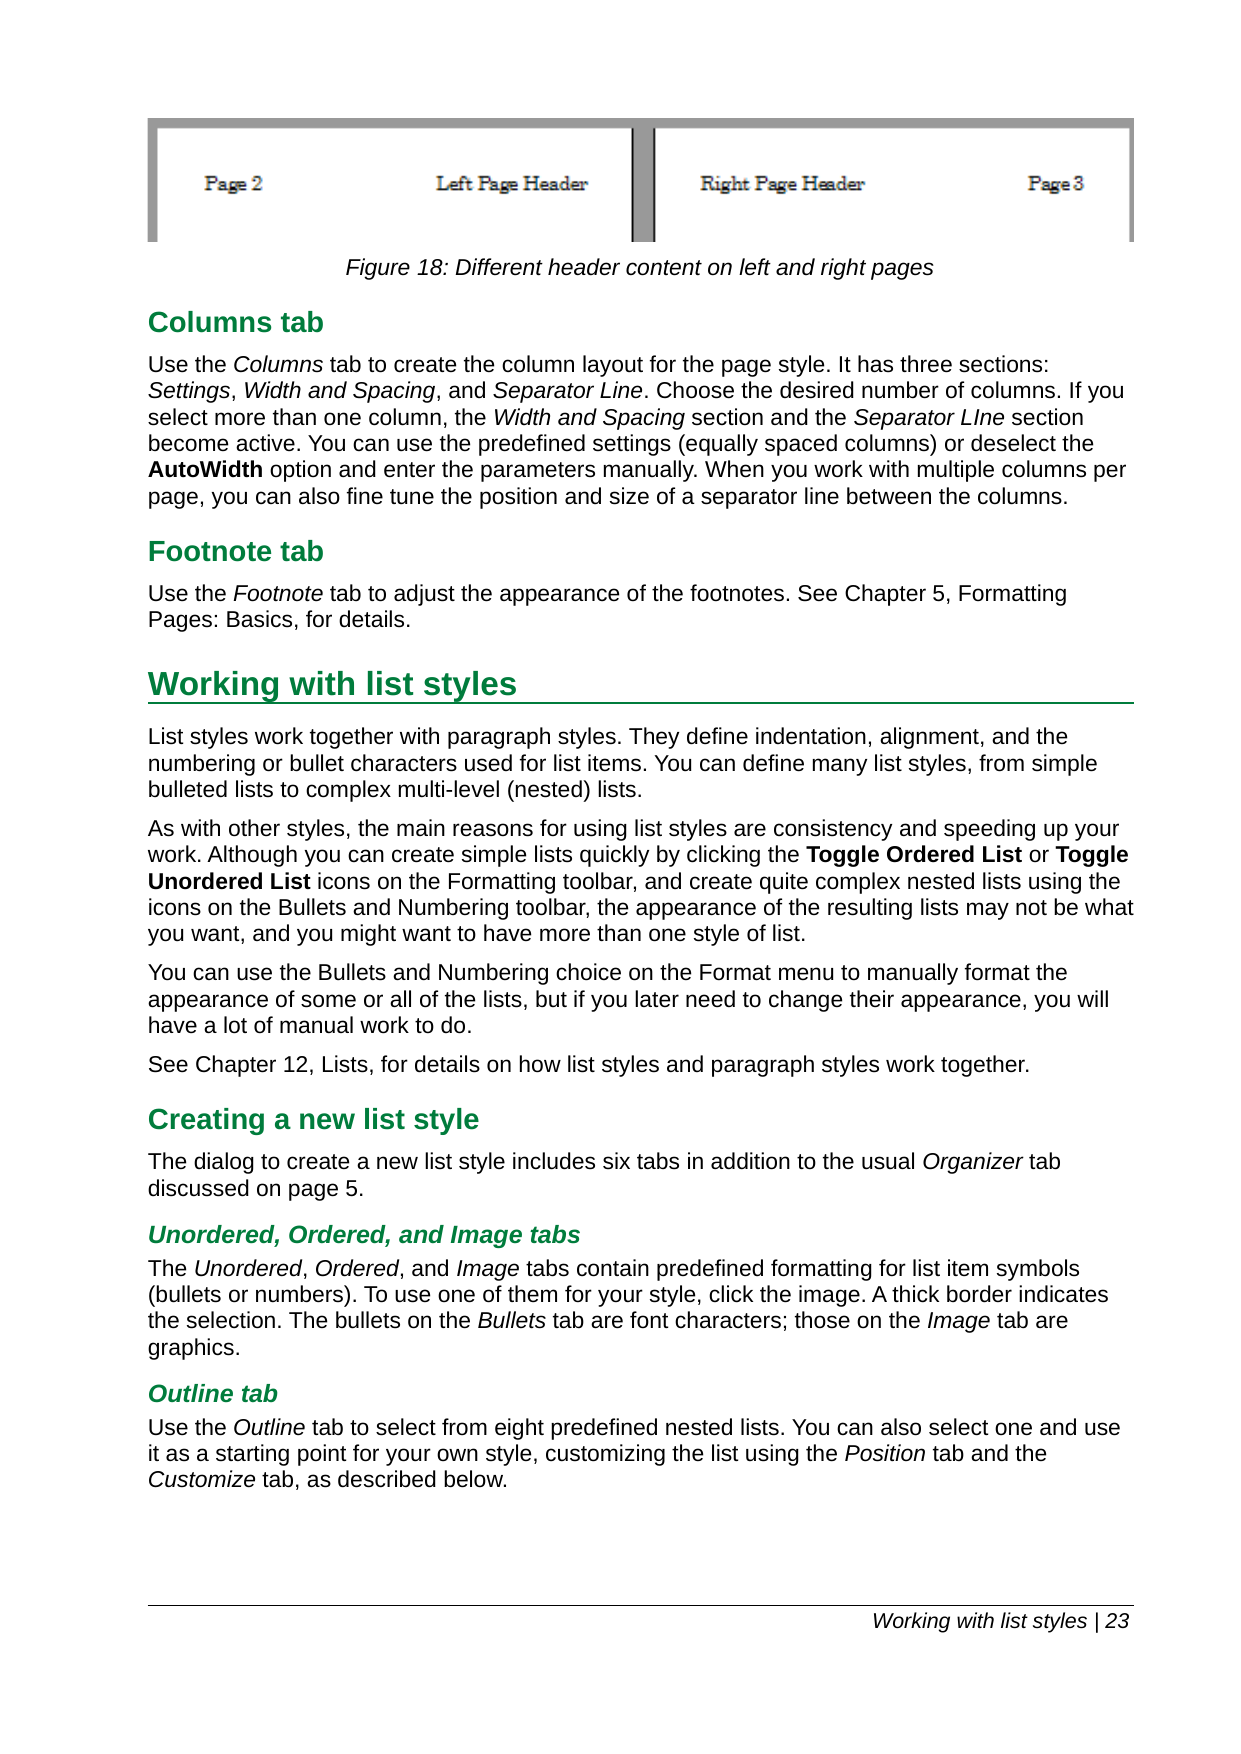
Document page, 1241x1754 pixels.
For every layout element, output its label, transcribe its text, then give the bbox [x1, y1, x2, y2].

text Use the Footnote tab to adjust the appearance of the footnotes. See Chapter 5, Formatting Pages: Basics, for details. [148, 580, 1134, 633]
text See Chapter 12, Lists, for details on how list styles and paragraph styles work together. [148, 1051, 1134, 1077]
text Use the Columns tab to create the column layout for the page style. It has three sections: Settings, Width and Spacing, and Separator Line. Choose the desired number of columns. If you select more than one column, the Width and Spacing section and the Separator LIne section become active. You can use the predefined settings (equally spaced columns) or deselect the AutoWidth option and enter the parameters manually. When you work with multiple columns per page, you can also fine tune the position and size of a separator line between the columns. [148, 351, 1134, 509]
text The Unordered, Ordered, and Image tabs contain predefined formatting for list item symbols (bullets or numbers). To use one of them for your style, click the image. A thick border indicates the selection. The bullets on the Bullets tab are font characters; those on the Image tab are graphics. [148, 1254, 1134, 1360]
text Figure 18: Different header content on left and right pages [148, 253, 1134, 280]
subtitle Footnote tab [148, 534, 1134, 568]
subtitle Working with list styles [148, 664, 1134, 702]
text Use the Outline tab to select from eight predefined nested lists. You can also select one and use it as a starting point for your own style, customizing the list using the Position tab and the Customize tab, as described below. [148, 1414, 1134, 1493]
text List styles work together with paragraph styles. They define indentation, alignment, and the numbering or bullet characters used for list items. You can define many list styles, from simple bulleted lists to complex multi-level (nested) lists. [148, 723, 1134, 802]
subtitle Columns tab [148, 305, 1134, 338]
text You can use the Bullets and Numbering choice on the Format menu to manually format the appearance of some or all of the lists, but if you later need to change their appearance, you will have a lot of manual work to do. [148, 959, 1134, 1038]
text The dialog to create a new list style includes six tabs in addition to the usual Organizer tab discussed on page 5. [148, 1148, 1134, 1201]
picture [147, 118, 1134, 242]
subtitle Outline tab [148, 1379, 1134, 1407]
text As with other styles, the main reasons for using list styles are consistency and speeding up your work. Although you can create simple lists quickly by clicking the Toggle Ordered List or Toggle Unordered List icons on the Formatting toolbar, and create quite complex nested lists using the icons on the Bullets and Numbering toolbar, the appearance of the resulting lists may not be what you want, and you might want to have more than one style of list. [148, 815, 1134, 947]
subtitle Unordered, Ordered, and Image tabs [148, 1219, 1134, 1248]
subtitle Creating a new list style [148, 1102, 1134, 1136]
